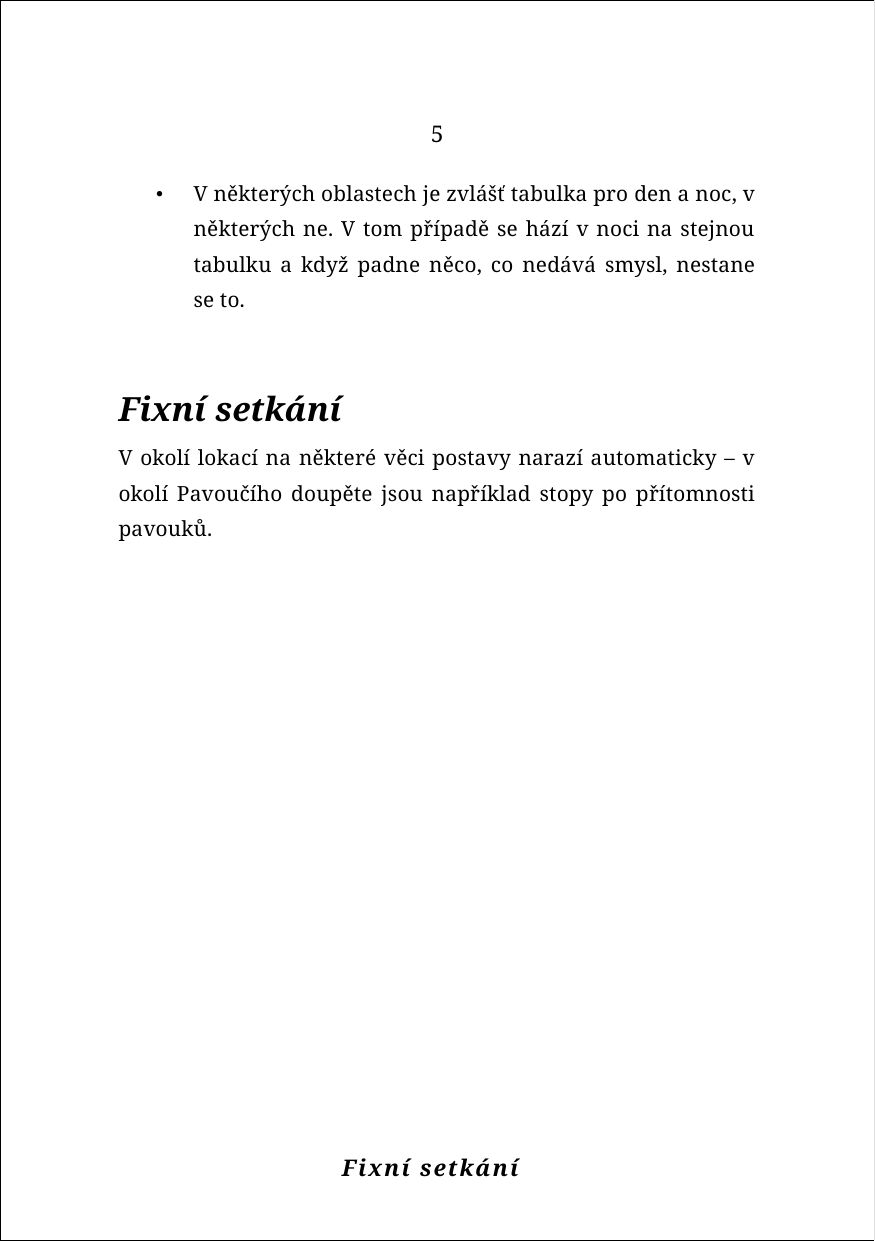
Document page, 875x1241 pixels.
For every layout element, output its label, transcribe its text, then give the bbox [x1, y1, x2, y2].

list V některých oblastech je zvlášť tabulka pro den a noc, v některých ne. V tom případě se hází v noci na stejnou tabulku a když padne něco, co nedává smysl, nestane se to. [156, 179, 756, 314]
subtitle Fixní setkání [118, 386, 756, 431]
text V okolí lokací na některé věci postavy narazí automaticky – v okolí Pavoučího doupěte jsou například stopy po přítomnosti pavouků. [118, 443, 756, 543]
